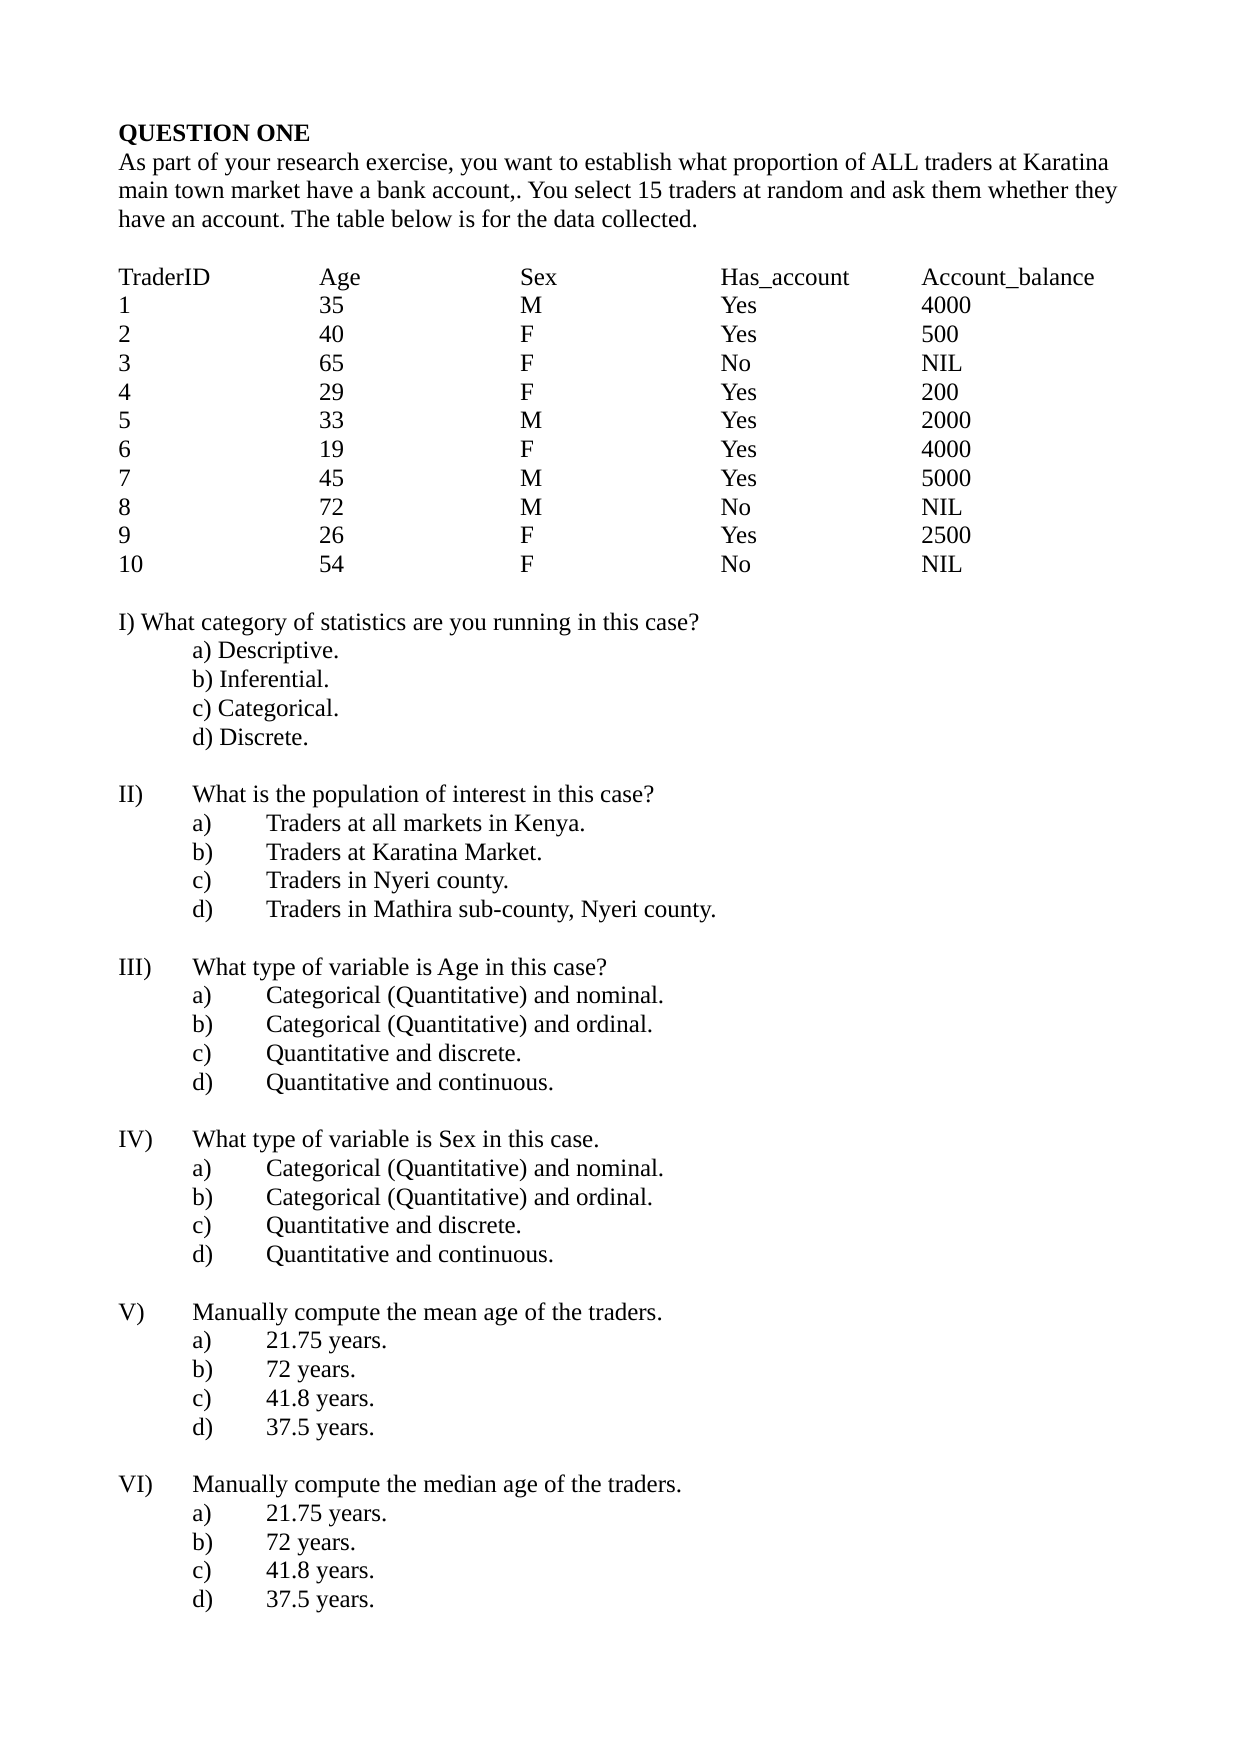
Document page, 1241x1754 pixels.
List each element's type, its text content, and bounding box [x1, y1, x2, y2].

table_cell 45 [319, 463, 520, 492]
text d) Traders in Mathira sub-county, Nyeri county. [118, 894, 1122, 923]
table_header Has_account [720, 262, 921, 291]
table_cell 1 [118, 291, 319, 319]
table_header Account_balance [921, 262, 1122, 291]
table_cell 5000 [921, 463, 1122, 492]
text c) Categorical. [118, 693, 1122, 722]
table_cell No [720, 492, 921, 521]
text VI) Manually compute the median age of the traders. [118, 1469, 1122, 1498]
table_cell Yes [720, 291, 921, 319]
text V) Manually compute the mean age of the traders. [118, 1297, 1122, 1326]
table_cell 33 [319, 406, 520, 434]
table_cell 19 [319, 434, 520, 463]
text b) Categorical (Quantitative) and ordinal. [118, 1182, 1122, 1211]
table_cell 4 [118, 377, 319, 406]
table_cell Yes [720, 377, 921, 406]
table_cell 2000 [921, 406, 1122, 434]
table_cell F [520, 434, 720, 463]
table_cell 5 [118, 406, 319, 434]
text a) Traders at all markets in Kenya. [118, 808, 1122, 837]
text c) Traders in Nyeri county. [118, 866, 1122, 894]
table_cell 72 [319, 492, 520, 521]
table_cell 8 [118, 492, 319, 521]
text a) 21.75 years. [118, 1498, 1122, 1527]
text c) 41.8 years. [118, 1383, 1122, 1412]
table_cell Yes [720, 434, 921, 463]
table_cell NIL [921, 492, 1122, 521]
table_cell M [520, 492, 720, 521]
table_cell 4000 [921, 291, 1122, 319]
table_cell 500 [921, 319, 1122, 348]
table_cell 65 [319, 348, 520, 377]
text II) What is the population of interest in this case? [118, 779, 1122, 808]
text IV) What type of variable is Sex in this case. [118, 1124, 1122, 1153]
text b) 72 years. [118, 1527, 1122, 1556]
table_cell 2500 [921, 521, 1122, 549]
text III) What type of variable is Age in this case? [118, 952, 1122, 981]
table_cell F [520, 348, 720, 377]
table_cell 10 [118, 549, 319, 578]
table_cell Yes [720, 463, 921, 492]
text d) Quantitative and continuous. [118, 1067, 1122, 1096]
table_cell F [520, 549, 720, 578]
table_cell No [720, 549, 921, 578]
table_cell NIL [921, 549, 1122, 578]
table_cell No [720, 348, 921, 377]
table_cell M [520, 406, 720, 434]
text b) Categorical (Quantitative) and ordinal. [118, 1009, 1122, 1038]
table_cell 4000 [921, 434, 1122, 463]
text a) Categorical (Quantitative) and nominal. [118, 1153, 1122, 1182]
table_cell 9 [118, 521, 319, 549]
table_cell Yes [720, 319, 921, 348]
text d) Quantitative and continuous. [118, 1239, 1122, 1268]
text I) What category of statistics are you running in this case? [118, 607, 1122, 636]
table_cell 54 [319, 549, 520, 578]
table_cell 6 [118, 434, 319, 463]
text b) Inferential. [118, 664, 1122, 693]
text d) 37.5 years. [118, 1412, 1122, 1441]
text a) Descriptive. [118, 636, 1122, 664]
table_cell Yes [720, 521, 921, 549]
text c) 41.8 years. [118, 1556, 1122, 1584]
table_cell 7 [118, 463, 319, 492]
table_cell 35 [319, 291, 520, 319]
table_cell NIL [921, 348, 1122, 377]
table_cell 29 [319, 377, 520, 406]
table_cell F [520, 377, 720, 406]
table_cell 200 [921, 377, 1122, 406]
text b) Traders at Karatina Market. [118, 837, 1122, 866]
text c) Quantitative and discrete. [118, 1038, 1122, 1067]
table_cell 3 [118, 348, 319, 377]
text b) 72 years. [118, 1354, 1122, 1383]
table_cell F [520, 319, 720, 348]
table_cell 40 [319, 319, 520, 348]
text QUESTION ONE [118, 118, 1122, 147]
table_header Age [319, 262, 520, 291]
table_cell M [520, 463, 720, 492]
table_header Sex [520, 262, 720, 291]
table_cell 2 [118, 319, 319, 348]
text c) Quantitative and discrete. [118, 1211, 1122, 1239]
table_cell 26 [319, 521, 520, 549]
table_header TraderID [118, 262, 319, 291]
text d) 37.5 years. [118, 1584, 1122, 1613]
table_cell F [520, 521, 720, 549]
text a) 21.75 years. [118, 1326, 1122, 1354]
table_cell M [520, 291, 720, 319]
text As part of your research exercise, you want to establish what proportion of ALL traders at Karatina main town market have a bank account,. You select 15 traders at random and ask them whether they have an account. The table below is for the data collected. [118, 147, 1122, 233]
text d) Discrete. [118, 722, 1122, 751]
text a) Categorical (Quantitative) and nominal. [118, 981, 1122, 1009]
table_cell Yes [720, 406, 921, 434]
